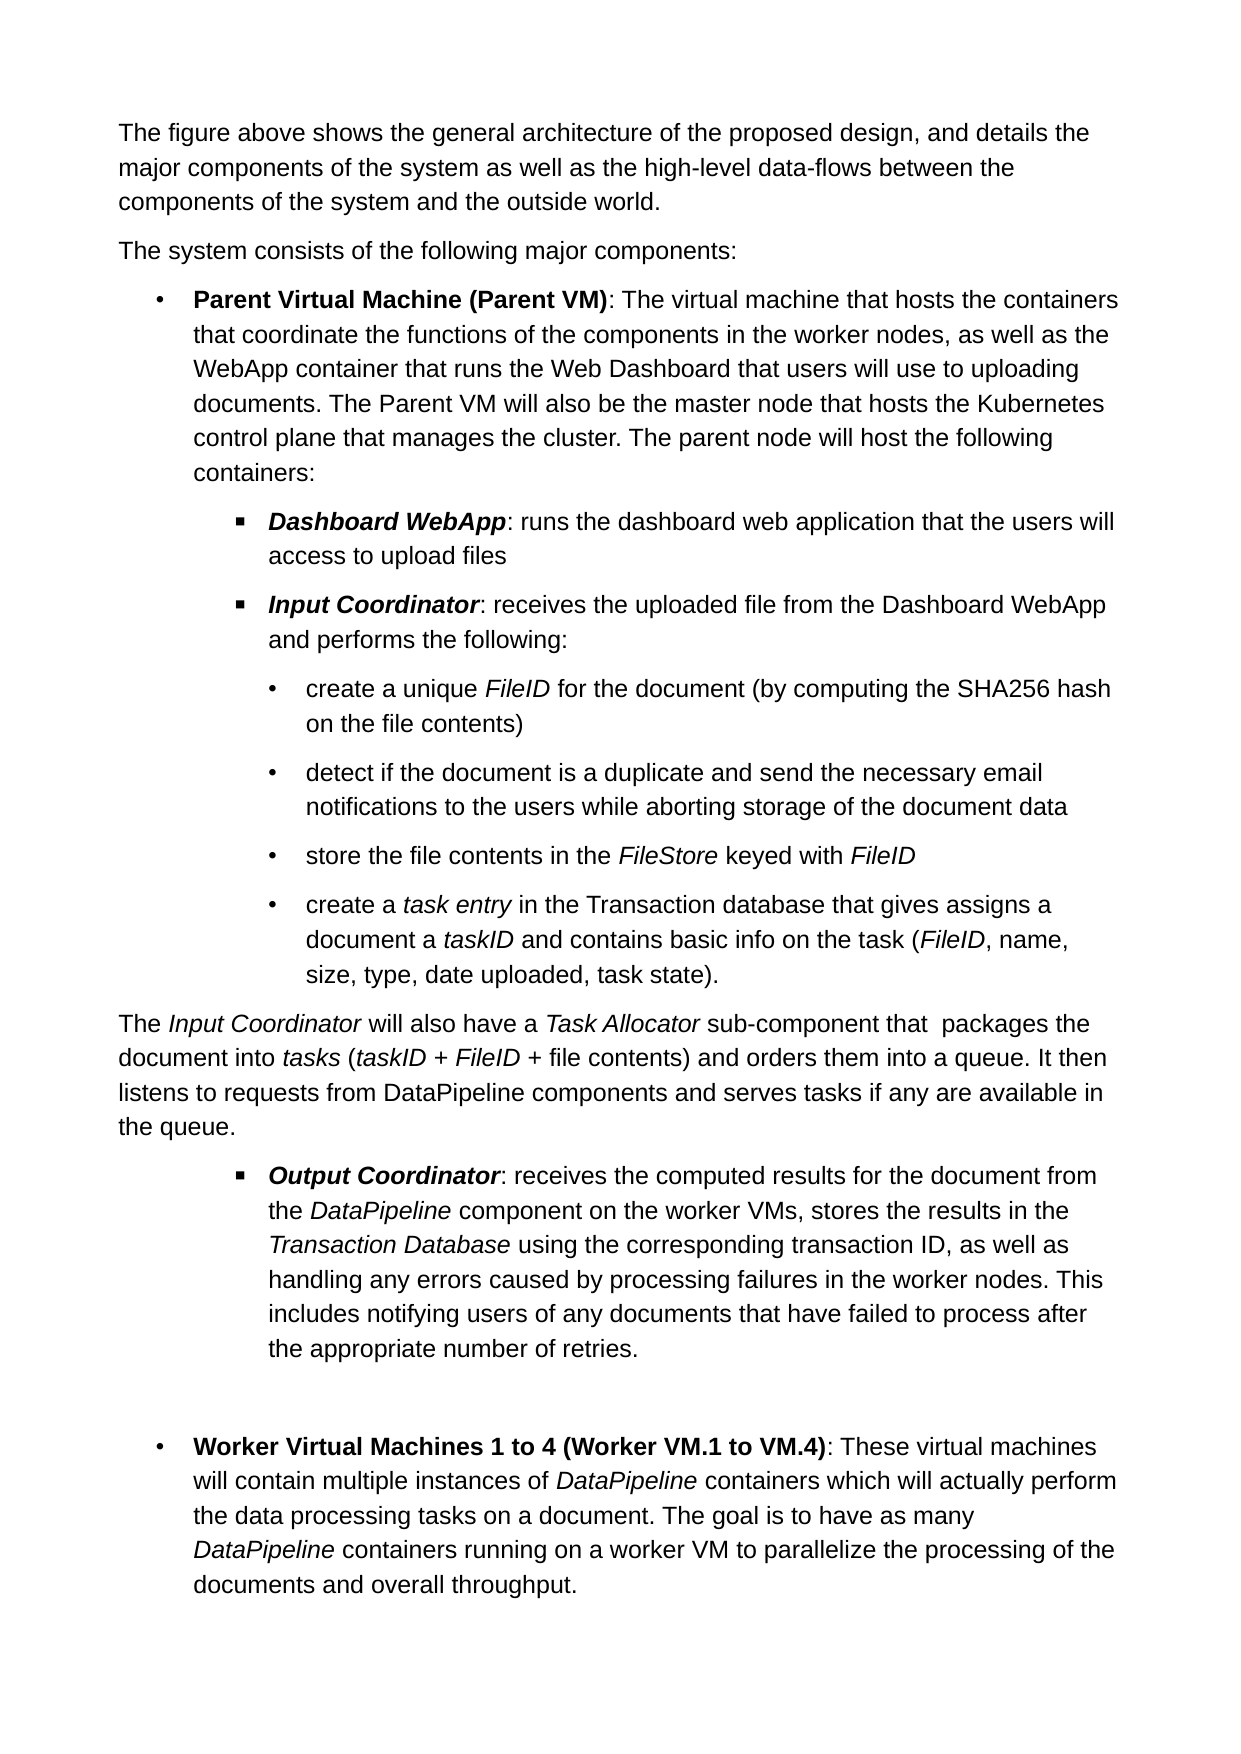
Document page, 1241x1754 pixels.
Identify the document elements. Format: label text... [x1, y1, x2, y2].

list Input Coordinator: receives the uploaded file from the Dashboard WebApp and performs the following: [231, 590, 1122, 654]
list Dashboard WebApp: runs the dashboard web application that the users will access to upload files [231, 507, 1122, 570]
text The Input Coordinator will also have a Task Allocator sub-component that packages the document into tasks (taskID + FileID + file contents) and orders them into a queue. It then listens to requests from DataPipeline components and serves tasks if any are available in the queue. [118, 1009, 1122, 1141]
list detect if the document is a duplicate and send the necessary email notifications to the users while aborting storage of the document data [268, 758, 1122, 821]
text The system consists of the following major components: [118, 236, 1122, 265]
list Parent Virtual Machine (Parent VM): The virtual machine that hosts the containers that coordinate the functions of the components in the worker nodes, as well as the WebApp container that runs the Web Dashboard that users will use to uploading documents. The Parent VM will also be the master node that hosts the Kubernetes control plane that manages the cluster. The parent node will host the following containers: [156, 285, 1122, 486]
list Output Coordinator: receives the computed results for the document from the DataPipeline component on the worker VMs, stores the results in the Transaction Database using the corresponding transaction ID, as well as handling any errors caused by processing failures in the worker nodes. This includes notifying users of any documents that have failed to process after the appropriate number of retries. [231, 1161, 1122, 1362]
list store the file contents in the FileStore keyed with FileID [268, 841, 1122, 870]
list Worker Virtual Machines 1 to 4 (Worker VM.1 to VM.4): These virtual machines will contain multiple instances of DataPipeline containers which will actually perform the data processing tasks on a document. The goal is to have as many DataPipeline containers running on a worker VM to parallelize the processing of the documents and overall throughput. [156, 1432, 1122, 1598]
list create a unique FileID for the document (by computing the SHA256 hash on the file contents) [268, 674, 1122, 737]
text The figure above shows the general architecture of the proposed design, and details the major components of the system as well as the high-level data-flows between the components of the system and the outside world. [118, 118, 1122, 216]
list create a task entry in the Transaction database that gives assigns a document a taskID and contains basic info on the task (FileID, name, size, type, date uploaded, task state). [268, 891, 1122, 988]
